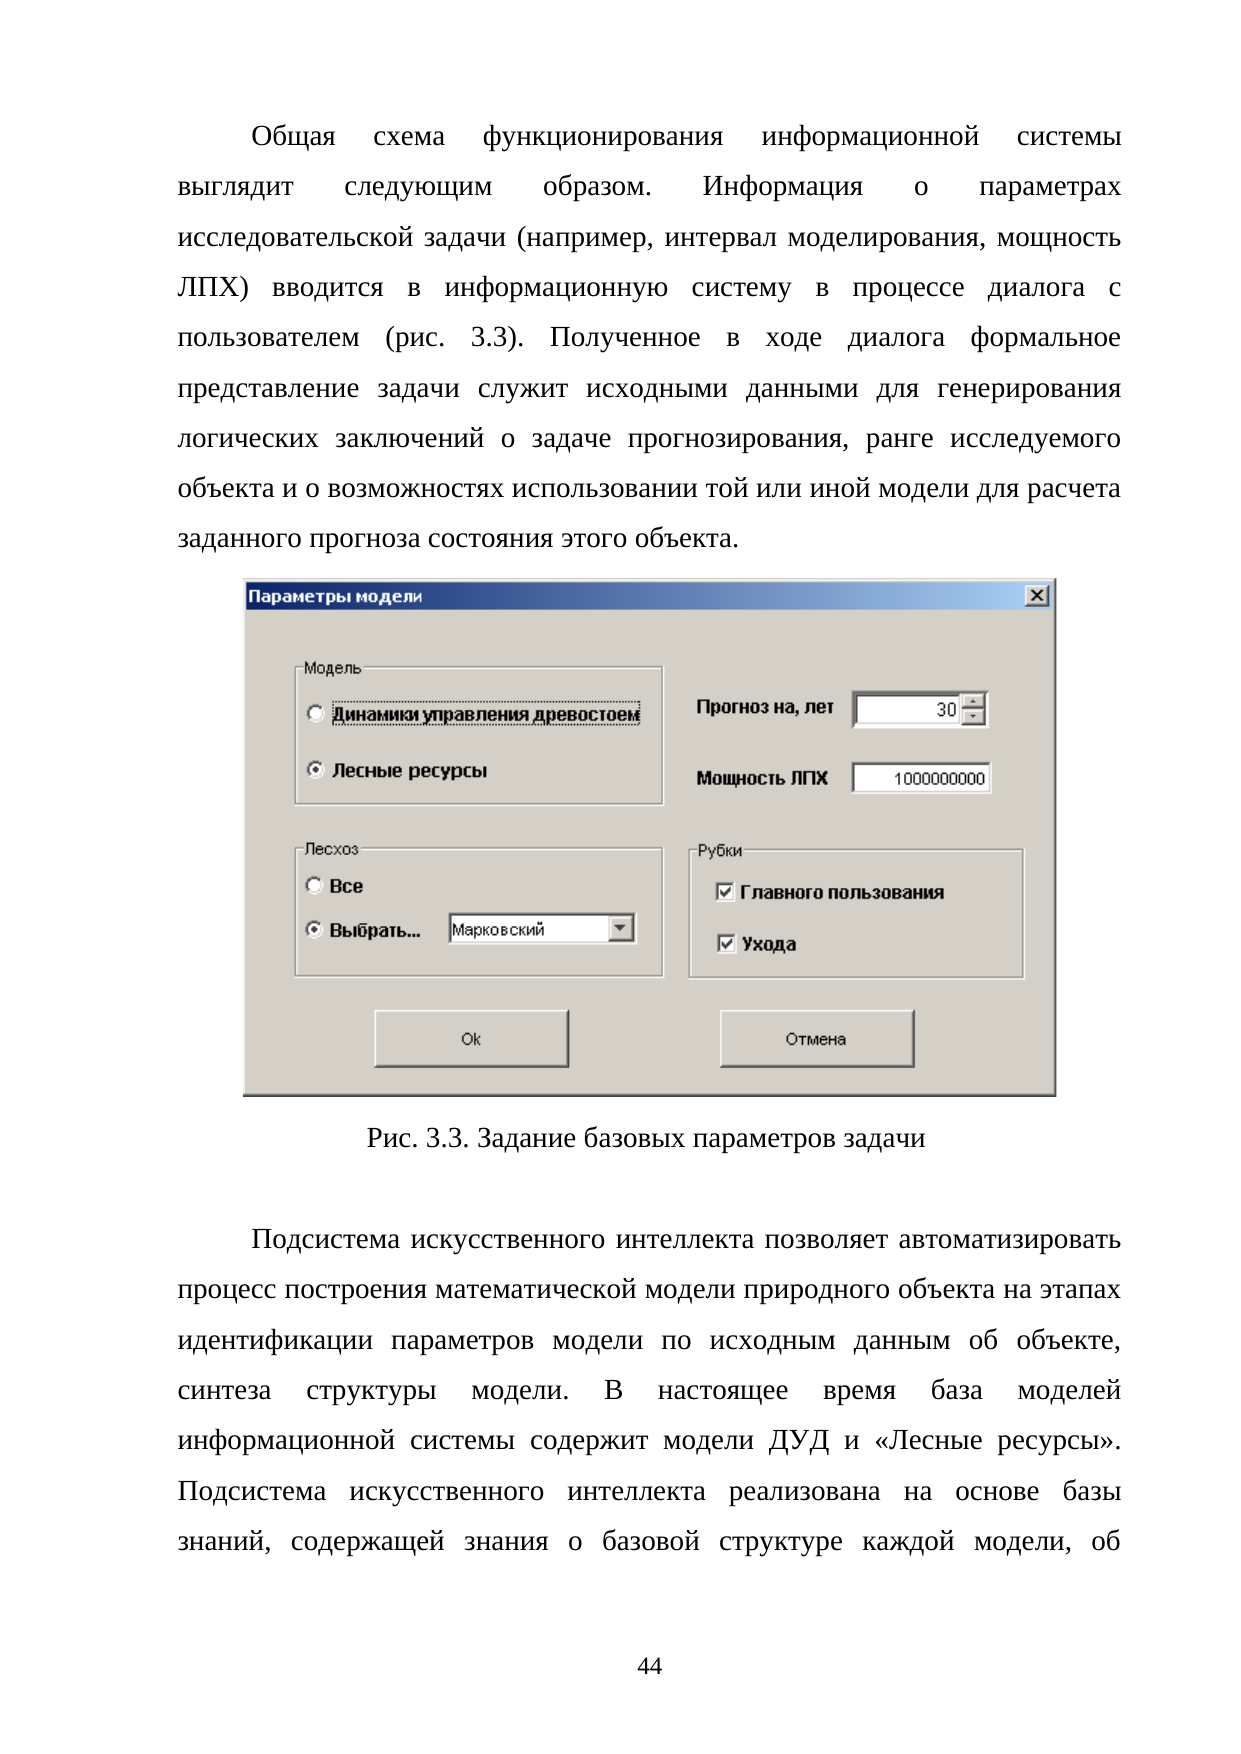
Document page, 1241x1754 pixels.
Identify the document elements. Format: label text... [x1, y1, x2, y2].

text Подсистема искусственного интеллекта позволяет автоматизировать процесс построения математической модели природного объекта на этапах идентификации параметров модели по исходным данным об объекте, синтеза структуры модели. В настоящее время база моделей информационной системы содержит модели ДУД и «Лесные ресурсы». Подсистема искусственного интеллекта реализована на основе базы знаний, содержащей знания о базовой структуре каждой модели, об [177, 1221, 1122, 1557]
text Общая схема функционирования информационной системы выглядит следующим образом. Информация о параметрах исследовательской задачи (например, интервал моделирования, мощность ЛПХ) вводится в информационную систему в процессе диалога с пользователем (рис. 3.3). Полученное в ходе диалога формальное представление задачи служит исходными данными для генерирования логических заключений о задаче прогнозирования, ранге исследуемого объекта и о возможностях использовании той или иной модели для расчета заданного прогноза состояния этого объекта. [177, 118, 1122, 554]
picture [242, 578, 1057, 1097]
text Рис. 3.3. Задание базовых параметров задачи [177, 1121, 1122, 1154]
